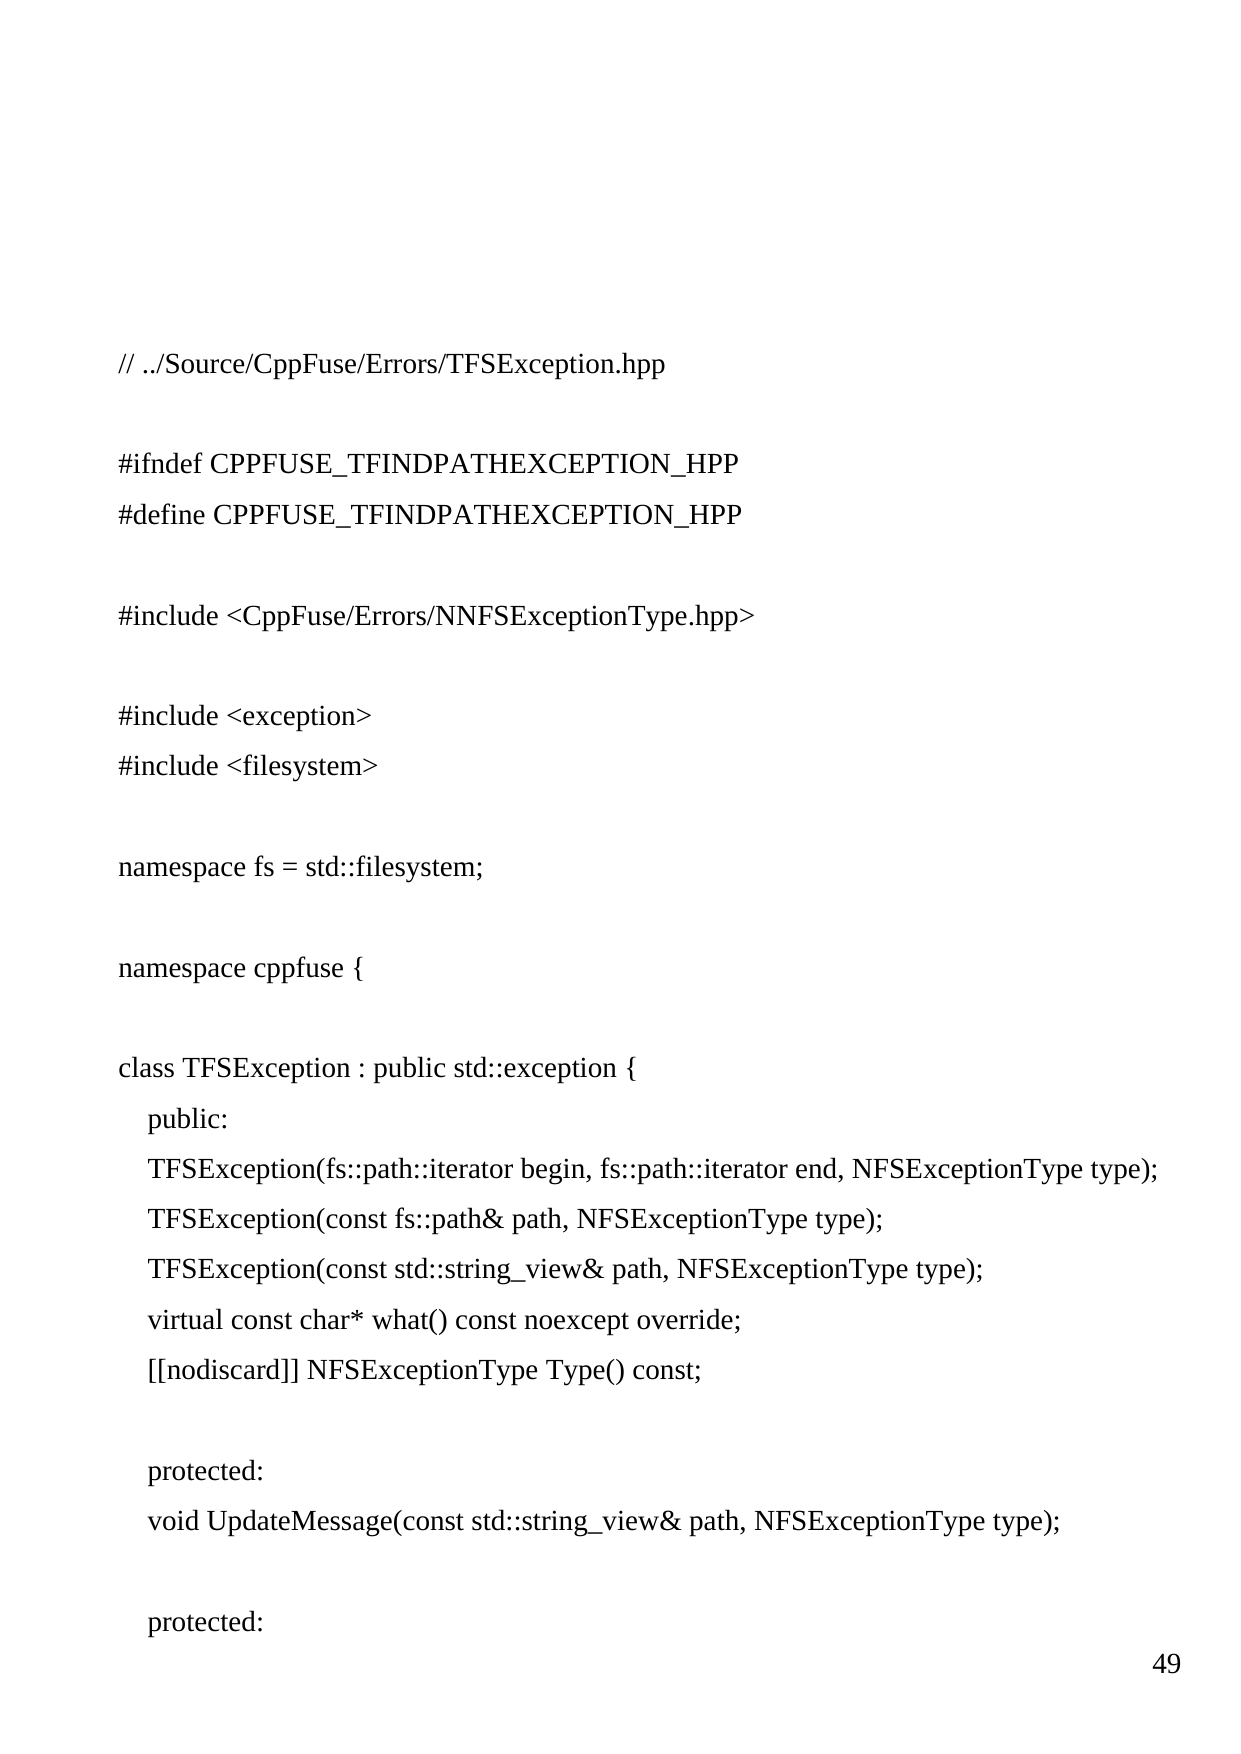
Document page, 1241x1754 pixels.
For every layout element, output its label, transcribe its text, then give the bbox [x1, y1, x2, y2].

text protected: [118, 1453, 1181, 1486]
text // ../Source/CppFuse/Errors/TFSException.hpp [118, 346, 1181, 379]
text #include <CppFuse/Errors/NNFSExceptionType.hpp> [118, 598, 1181, 631]
text #ifndef CPPFUSE_TFINDPATHEXCEPTION_HPP [118, 447, 1181, 480]
text TFSException(const std::string_view& path, NFSExceptionType type); [118, 1252, 1181, 1285]
text virtual const char* what() const noexcept override; [118, 1302, 1181, 1336]
text #include <filesystem> [118, 748, 1181, 782]
text TFSException(fs::path::iterator begin, fs::path::iterator end, NFSExceptionType type); [118, 1151, 1181, 1184]
text class TFSException : public std::exception { [118, 1050, 1181, 1084]
text public: [118, 1101, 1181, 1134]
text [[nodiscard]] NFSExceptionType Type() const; [118, 1352, 1181, 1386]
text namespace cppfuse { [118, 950, 1181, 983]
text protected: [118, 1604, 1181, 1637]
text void UpdateMessage(const std::string_view& path, NFSExceptionType type); [118, 1503, 1181, 1537]
text #define CPPFUSE_TFINDPATHEXCEPTION_HPP [118, 497, 1181, 531]
text TFSException(const fs::path& path, NFSExceptionType type); [118, 1201, 1181, 1235]
text namespace fs = std::filesystem; [118, 849, 1181, 883]
text #include <exception> [118, 698, 1181, 732]
